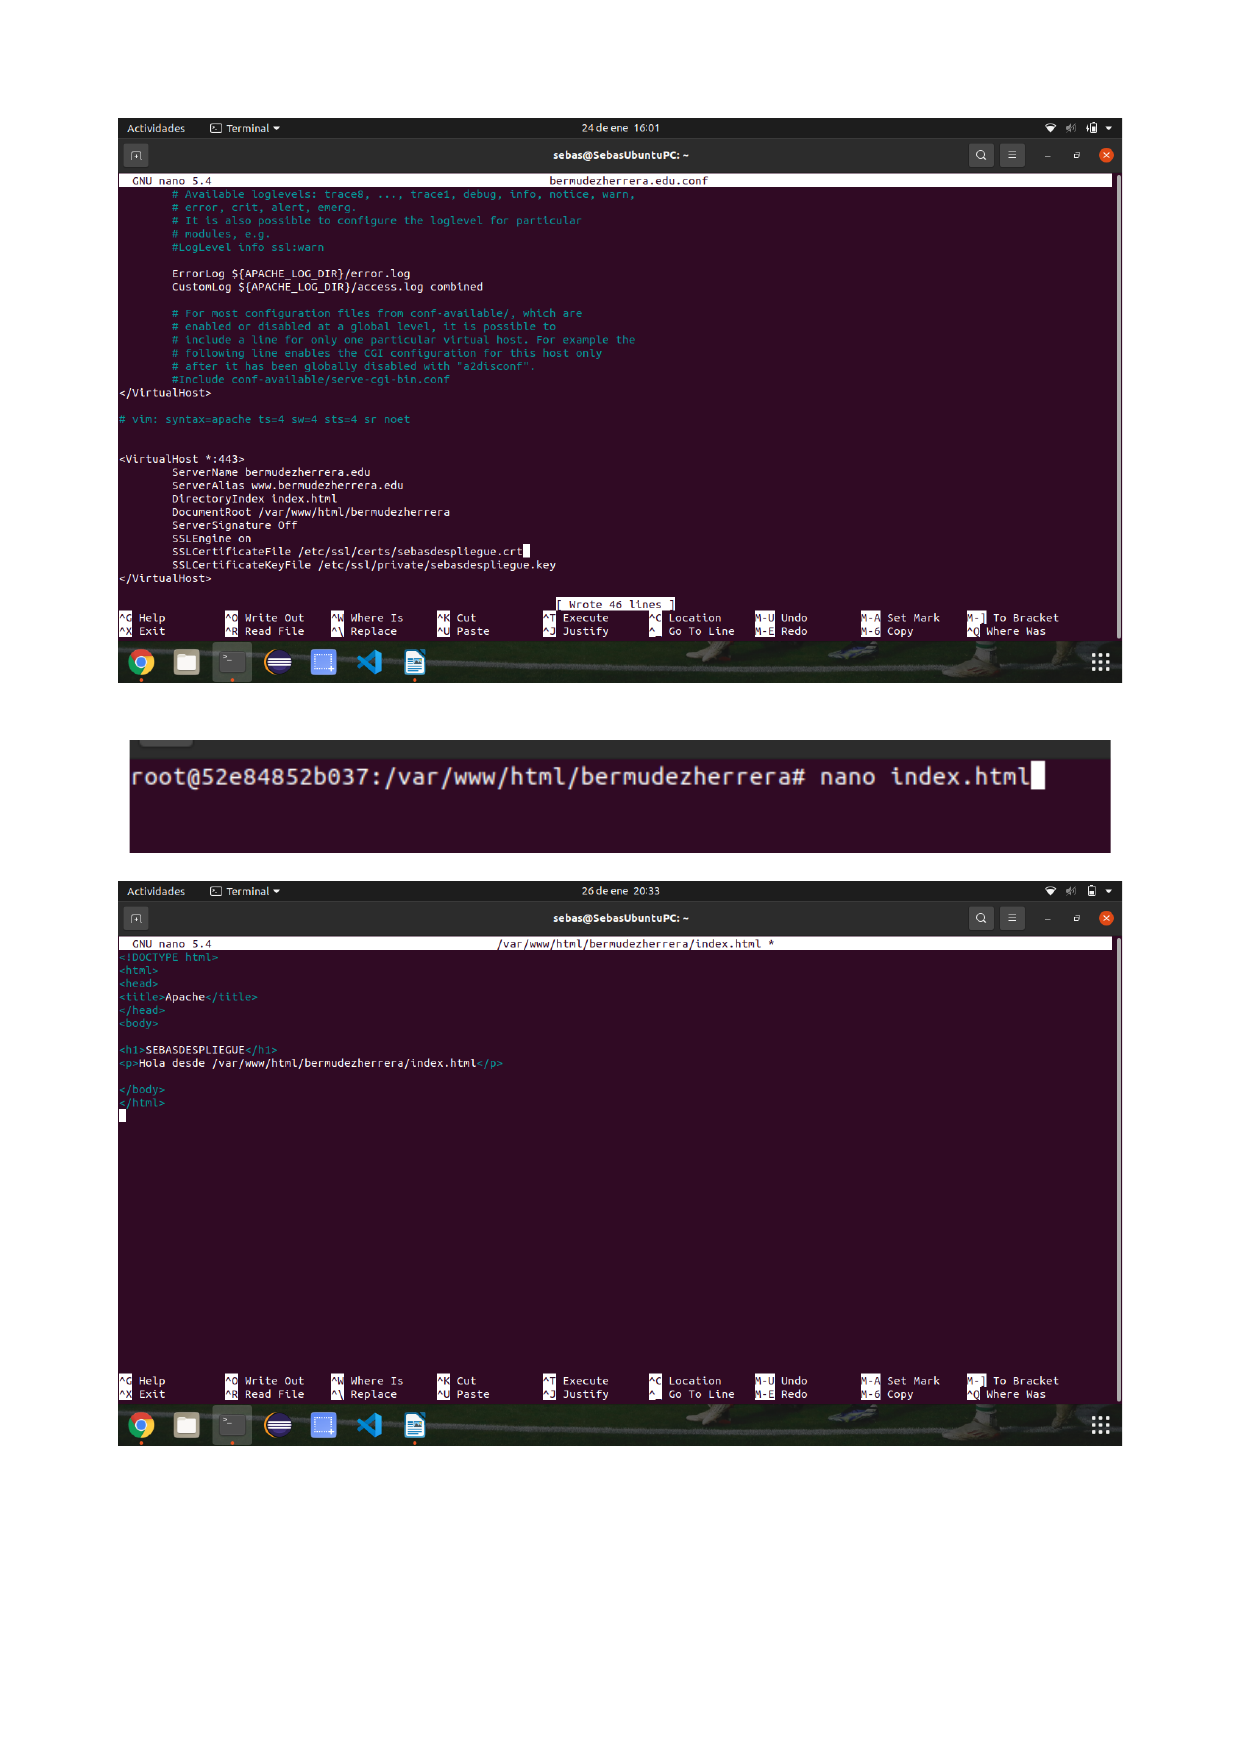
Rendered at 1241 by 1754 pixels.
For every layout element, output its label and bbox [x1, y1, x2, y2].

picture [129, 740, 1111, 853]
picture [118, 881, 1123, 1446]
picture [118, 118, 1123, 683]
